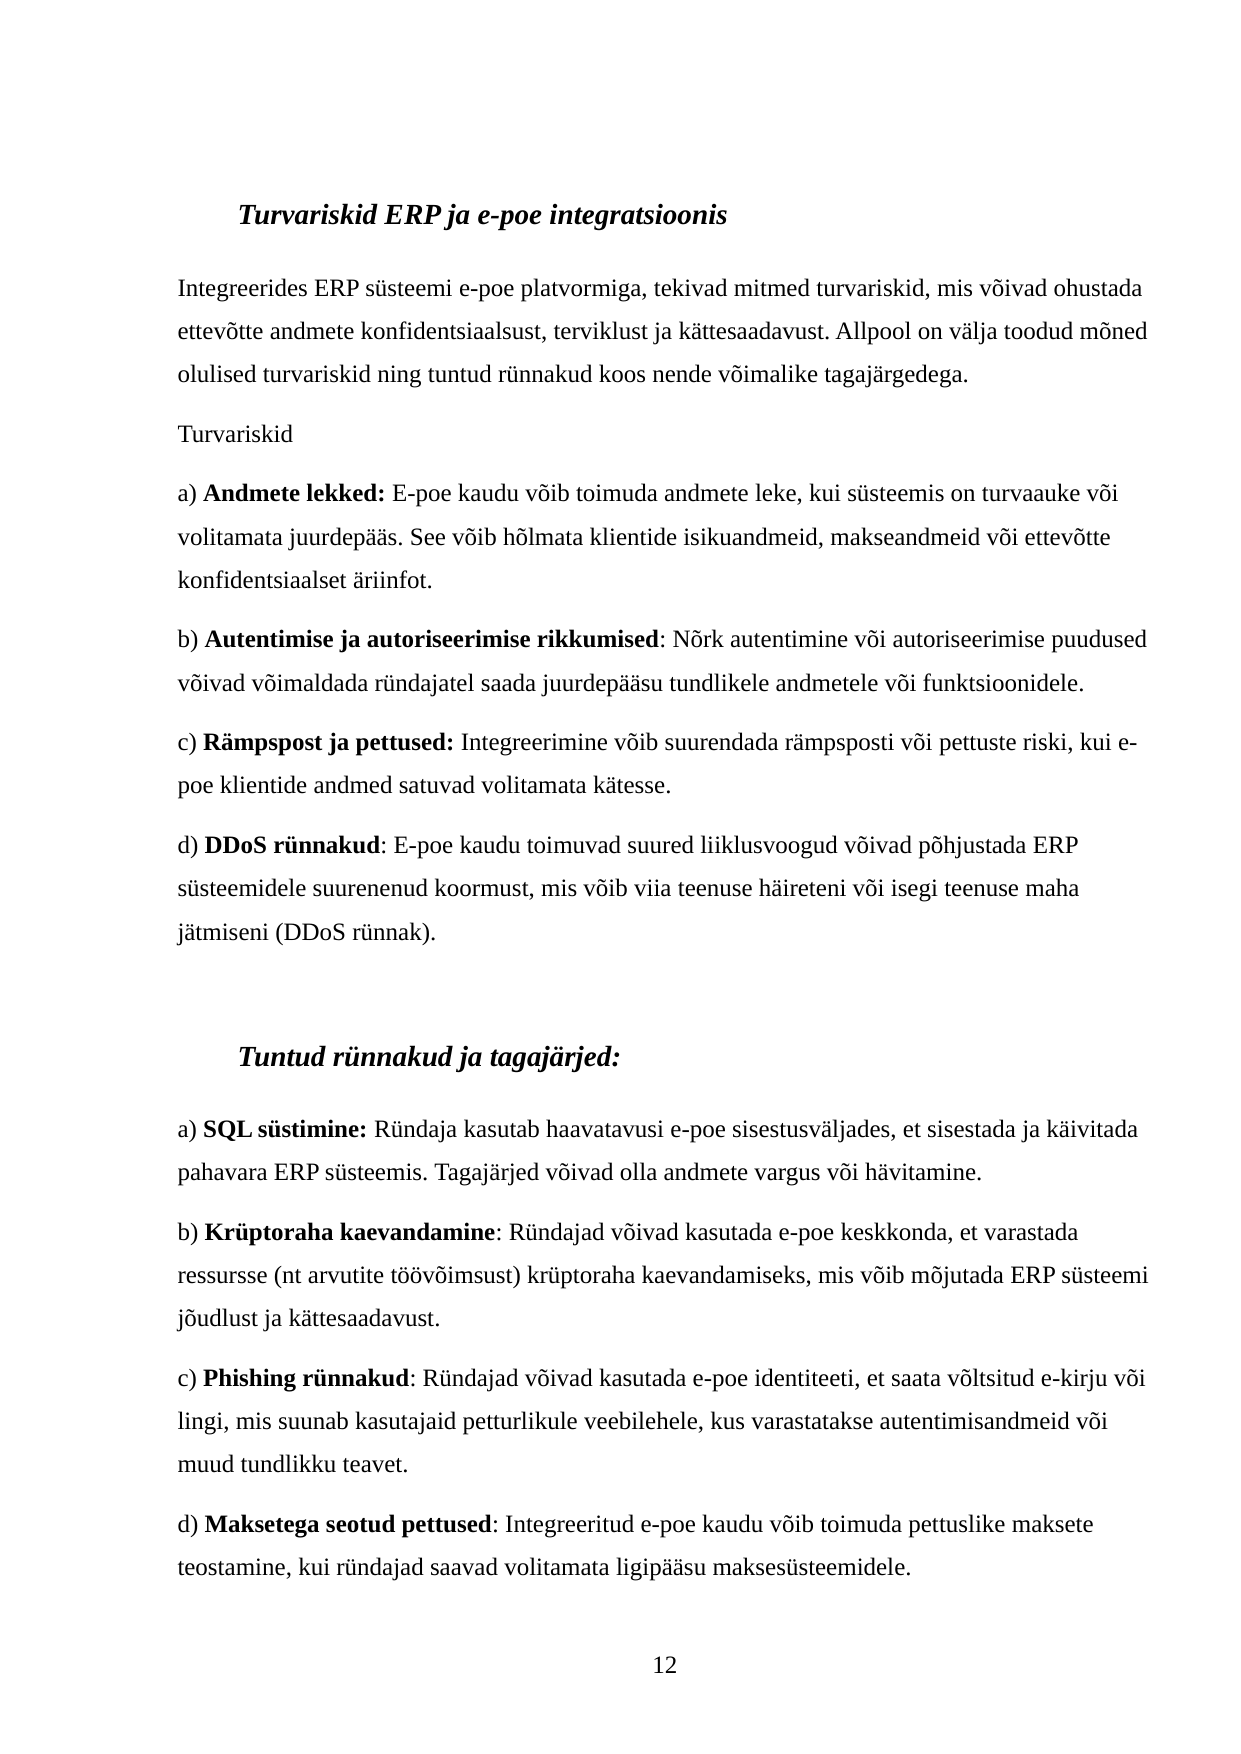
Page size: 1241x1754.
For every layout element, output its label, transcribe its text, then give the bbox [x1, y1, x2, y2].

text d) Maksetega seotud pettused: Integreeritud e-poe kaudu võib toimuda pettuslike maksete teostamine, kui ründajad saavad volitamata ligipääsu maksesüsteemidele. [177, 1509, 1152, 1581]
text d) DDoS rünnakud: E-poe kaudu toimuvad suured liiklusvoogud võivad põhjustada ERP süsteemidele suurenenud koormust, mis võib viia teenuse häireteni või isegi teenuse maha jätmiseni (DDoS rünnak). [177, 830, 1152, 945]
text Integreerides ERP süsteemi e-poe platvormiga, tekivad mitmed turvariskid, mis võivad ohustada ettevõtte andmete konfidentsiaalsust, terviklust ja kättesaadavust. Allpool on välja toodud mõned olulised turvariskid ning tuntud rünnakud koos nende võimalike tagajärgedega. [177, 273, 1152, 388]
subtitle Tuntud rünnakud ja tagajärjed: [237, 1039, 1152, 1072]
text b) Autentimise ja autoriseerimise rikkumised: Nõrk autentimine või autoriseerimise puudused võivad võimaldada ründajatel saada juurdepääsu tundlikele andmetele või funktsioonidele. [177, 624, 1152, 696]
text c) Phishing rünnakud: Ründajad võivad kasutada e-poe identiteeti, et saata võltsitud e-kirju või lingi, mis suunab kasutajaid petturlikule veebilehele, kus varastatakse autentimisandmeid või muud tundlikku teavet. [177, 1363, 1152, 1478]
text Turvariskid [177, 419, 1152, 447]
text a) SQL süstimine: Ründaja kasutab haavatavusi e-poe sisestusväljades, et sisestada ja käivitada pahavara ERP süsteemis. Tagajärjed võivad olla andmete vargus või hävitamine. [177, 1114, 1152, 1186]
subtitle Turvariskid ERP ja e-poe integratsioonis [237, 197, 1152, 231]
text b) Krüptoraha kaevandamine: Ründajad võivad kasutada e-poe keskkonda, et varastada ressursse (nt arvutite töövõimsust) krüptoraha kaevandamiseks, mis võib mõjutada ERP süsteemi jõudlust ja kättesaadavust. [177, 1217, 1152, 1332]
text a) Andmete lekked: E-poe kaudu võib toimuda andmete leke, kui süsteemis on turvaauke või volitamata juurdepääs. See võib hõlmata klientide isikuandmeid, makseandmeid või ettevõtte konfidentsiaalset äriinfot. [177, 478, 1152, 593]
text c) Rämpspost ja pettused: Integreerimine võib suurendada rämpsposti või pettuste riski, kui e-poe klientide andmed satuvad volitamata kätesse. [177, 727, 1152, 799]
